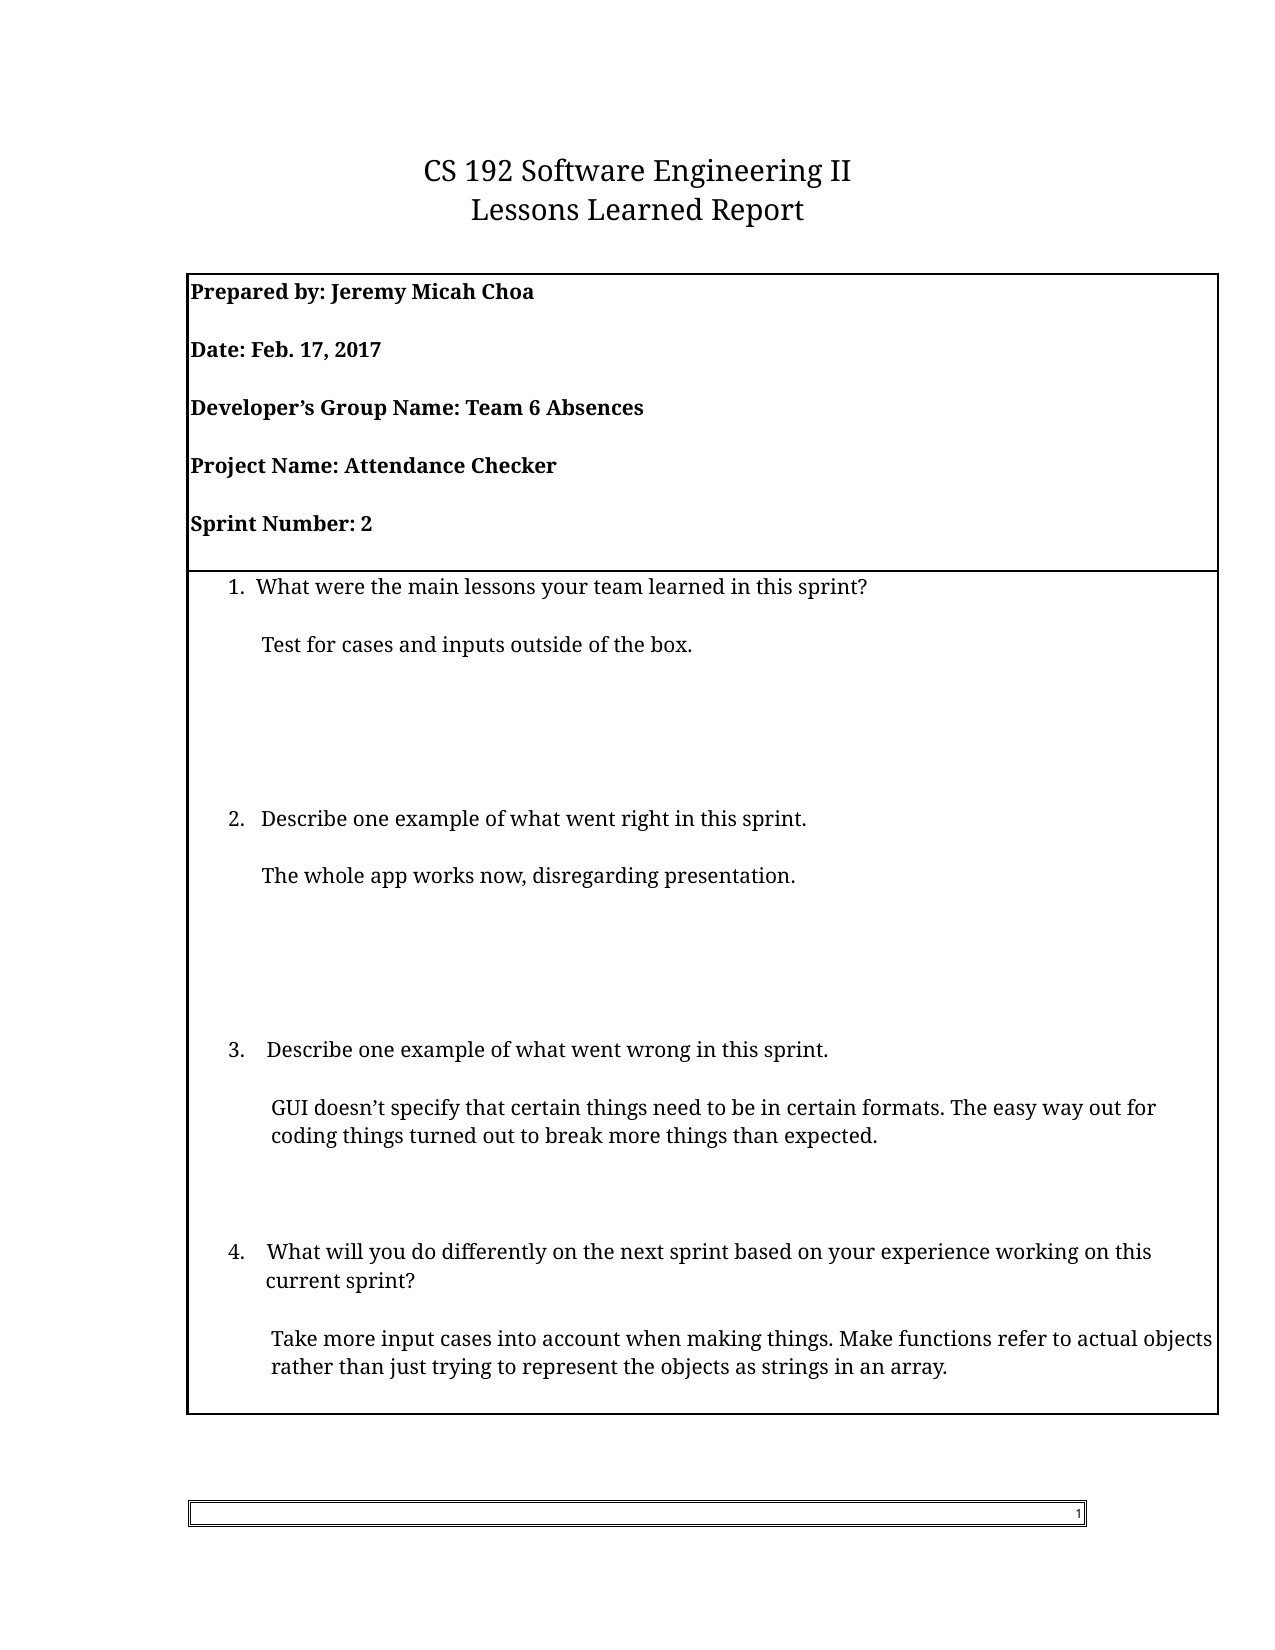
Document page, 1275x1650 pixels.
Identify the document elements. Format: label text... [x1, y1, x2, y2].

text Lessons Learned Report [187, 190, 1087, 229]
table_cell 1. What were the main lessons your team learned in this sprint? Test for cases and inputs outside of the box. 2. Describe one example of what went right in this sprint. The whole app works now, disregarding presentation. 3. Describe one example of what went wrong in this sprint. GUI doesn’t specify that certain things need to be in certain formats. The easy way out for coding things turned out to break more things than expected. 4. What will you do differently on the next sprint based on your experience working on this current sprint? Take more input cases into account when making things. Make functions refer to actual objects rather than just trying to represent the objects as strings in an array. [189, 572, 1217, 1413]
table_header Prepared by: Jeremy Micah Choa Date: Feb. 17, 2017 Developer’s Group Name: Team 6 Absences Project Name: Attendance Checker Sprint Number: 2 [189, 275, 1217, 570]
text CS 192 Software Engineering II [187, 150, 1087, 190]
